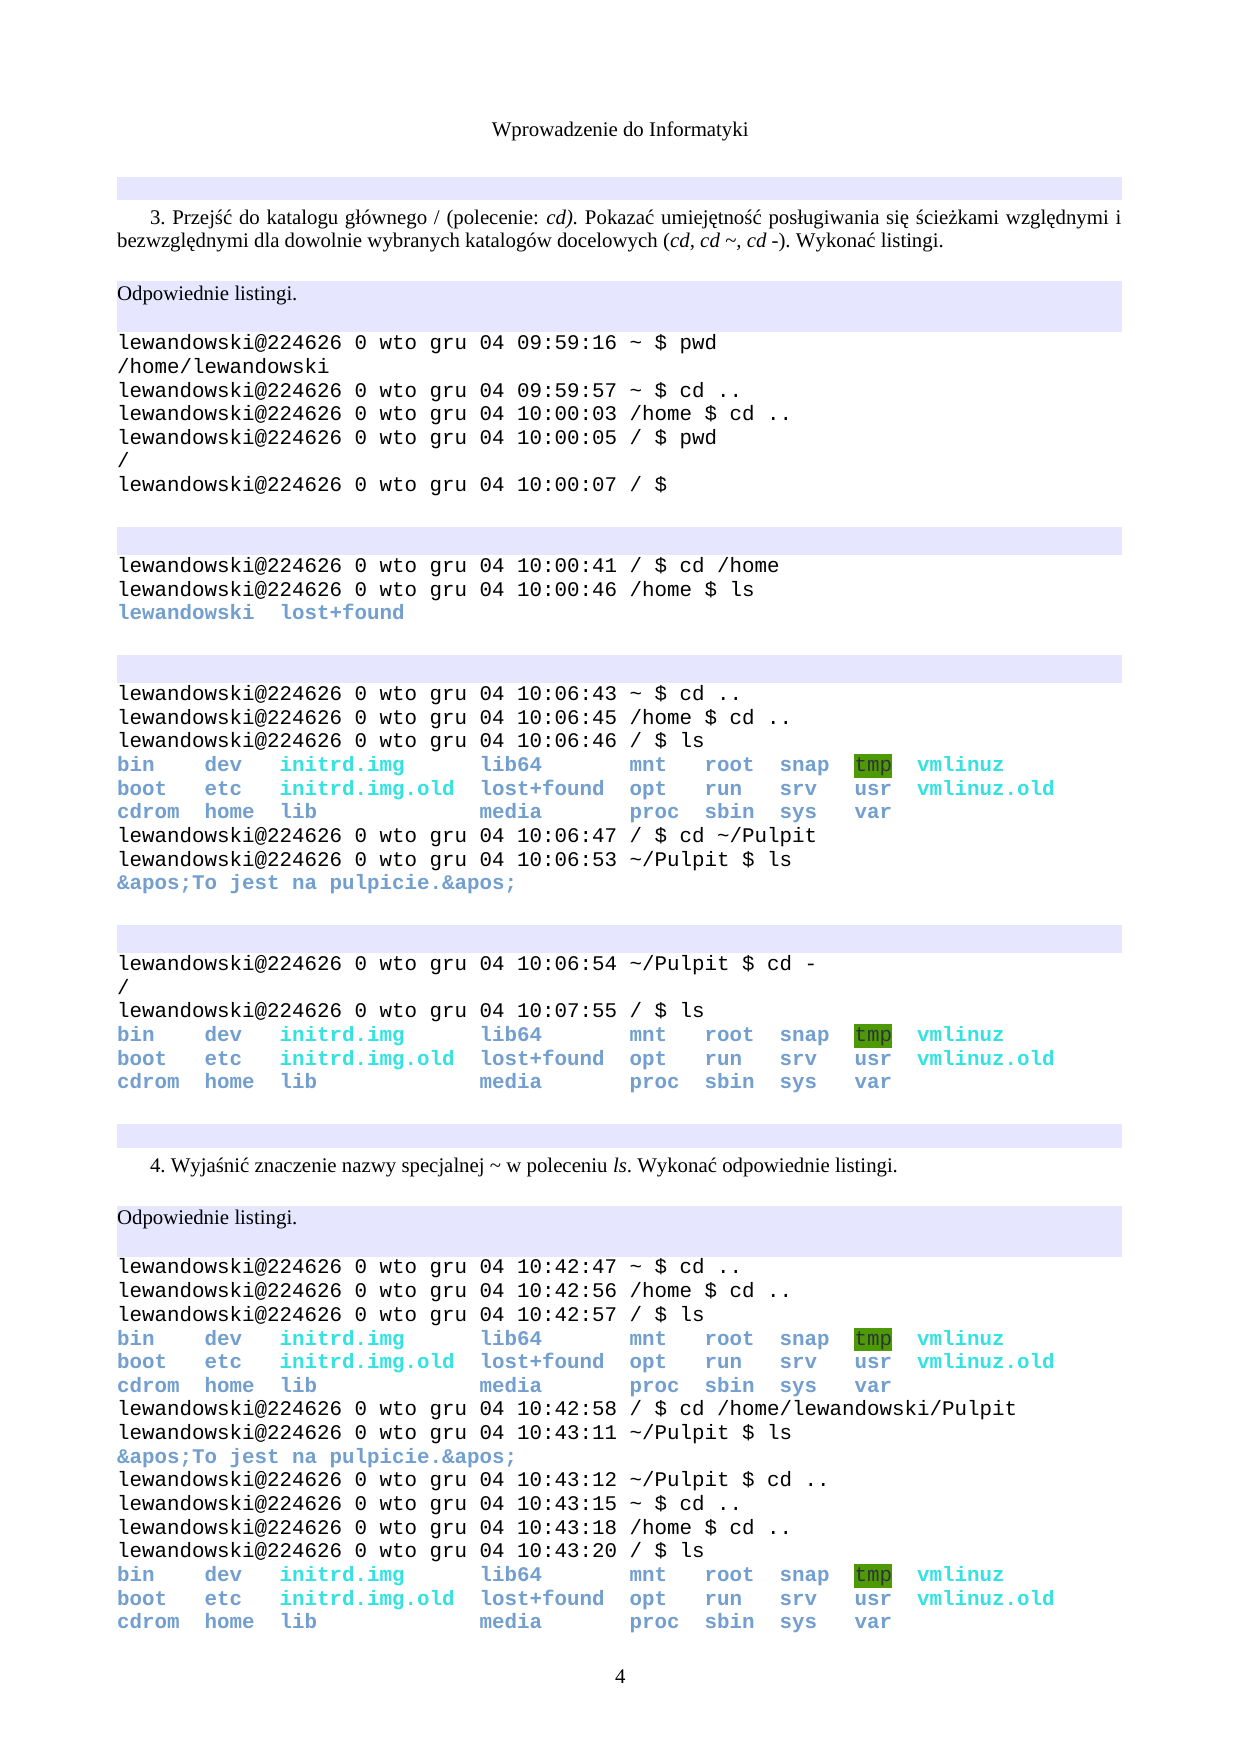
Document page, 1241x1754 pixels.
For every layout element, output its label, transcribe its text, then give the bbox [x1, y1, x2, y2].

table_cell Odpowiednie listingi. ﻿ lewandowski@224626 0 wto gru 04 09:59:16 ~ $ pwd /home/lewandowski lewandowski@224626 0 wto gru 04 09:59:57 ~ $ cd .. lewandowski@224626 0 wto gru 04 10:00:03 /home $ cd .. lewandowski@224626 0 wto gru 04 10:00:05 / $ pwd / lewandowski@224626 0 wto gru 04 10:00:07 / $ ﻿ lewandowski@224626 0 wto gru 04 10:00:41 / $ cd /home lewandowski@224626 0 wto gru 04 10:00:46 /home $ ls lewandowski lost+found ﻿ lewandowski@224626 0 wto gru 04 10:06:43 ~ $ cd .. lewandowski@224626 0 wto gru 04 10:06:45 /home $ cd .. lewandowski@224626 0 wto gru 04 10:06:46 / $ ls bin dev initrd.img lib64 mnt root snap tmp vmlinuz boot etc initrd.img.old lost+found opt run srv usr vmlinuz.old cdrom home lib media proc sbin sys var lewandowski@224626 0 wto gru 04 10:06:47 / $ cd ~/Pulpit lewandowski@224626 0 wto gru 04 10:06:53 ~/Pulpit $ ls &apos;To jest na pulpicie.&apos; ﻿ lewandowski@224626 0 wto gru 04 10:06:54 ~/Pulpit $ cd - / lewandowski@224626 0 wto gru 04 10:07:55 / $ ls bin dev initrd.img lib64 mnt root snap tmp vmlinuz boot etc initrd.img.old lost+found opt run srv usr vmlinuz.old cdrom home lib media proc sbin sys var [117, 683, 1122, 925]
table_cell Odpowiednie listingi. ﻿ lewandowski@224626 0 wto gru 04 09:59:16 ~ $ pwd /home/lewandowski lewandowski@224626 0 wto gru 04 09:59:57 ~ $ cd .. lewandowski@224626 0 wto gru 04 10:00:03 /home $ cd .. lewandowski@224626 0 wto gru 04 10:00:05 / $ pwd / lewandowski@224626 0 wto gru 04 10:00:07 / $ ﻿ lewandowski@224626 0 wto gru 04 10:00:41 / $ cd /home lewandowski@224626 0 wto gru 04 10:00:46 /home $ ls lewandowski lost+found ﻿ lewandowski@224626 0 wto gru 04 10:06:43 ~ $ cd .. lewandowski@224626 0 wto gru 04 10:06:45 /home $ cd .. lewandowski@224626 0 wto gru 04 10:06:46 / $ ls bin dev initrd.img lib64 mnt root snap tmp vmlinuz boot etc initrd.img.old lost+found opt run srv usr vmlinuz.old cdrom home lib media proc sbin sys var lewandowski@224626 0 wto gru 04 10:06:47 / $ cd ~/Pulpit lewandowski@224626 0 wto gru 04 10:06:53 ~/Pulpit $ ls &apos;To jest na pulpicie.&apos; ﻿ lewandowski@224626 0 wto gru 04 10:06:54 ~/Pulpit $ cd - / lewandowski@224626 0 wto gru 04 10:07:55 / $ ls bin dev initrd.img lib64 mnt root snap tmp vmlinuz boot etc initrd.img.old lost+found opt run srv usr vmlinuz.old cdrom home lib media proc sbin sys var [117, 332, 1122, 527]
table_cell 4. Wyjaśnić znaczenie nazwy specjalnej ~ w poleceniu ls. Wykonać odpowiednie listingi. [117, 1148, 1122, 1206]
table_cell Odpowiednie listingi. ﻿ lewandowski@224626 0 wto gru 04 09:59:16 ~ $ pwd /home/lewandowski lewandowski@224626 0 wto gru 04 09:59:57 ~ $ cd .. lewandowski@224626 0 wto gru 04 10:00:03 /home $ cd .. lewandowski@224626 0 wto gru 04 10:00:05 / $ pwd / lewandowski@224626 0 wto gru 04 10:00:07 / $ ﻿ lewandowski@224626 0 wto gru 04 10:00:41 / $ cd /home lewandowski@224626 0 wto gru 04 10:00:46 /home $ ls lewandowski lost+found ﻿ lewandowski@224626 0 wto gru 04 10:06:43 ~ $ cd .. lewandowski@224626 0 wto gru 04 10:06:45 /home $ cd .. lewandowski@224626 0 wto gru 04 10:06:46 / $ ls bin dev initrd.img lib64 mnt root snap tmp vmlinuz boot etc initrd.img.old lost+found opt run srv usr vmlinuz.old cdrom home lib media proc sbin sys var lewandowski@224626 0 wto gru 04 10:06:47 / $ cd ~/Pulpit lewandowski@224626 0 wto gru 04 10:06:53 ~/Pulpit $ ls &apos;To jest na pulpicie.&apos; ﻿ lewandowski@224626 0 wto gru 04 10:06:54 ~/Pulpit $ cd - / lewandowski@224626 0 wto gru 04 10:07:55 / $ ls bin dev initrd.img lib64 mnt root snap tmp vmlinuz boot etc initrd.img.old lost+found opt run srv usr vmlinuz.old cdrom home lib media proc sbin sys var [117, 953, 1122, 1124]
table_cell Odpowiednie listingi. ﻿ lewandowski@224626 0 wto gru 04 10:42:47 ~ $ cd .. lewandowski@224626 0 wto gru 04 10:42:56 /home $ cd .. lewandowski@224626 0 wto gru 04 10:42:57 / $ ls bin dev initrd.img lib64 mnt root snap tmp vmlinuz boot etc initrd.img.old lost+found opt run srv usr vmlinuz.old cdrom home lib media proc sbin sys var lewandowski@224626 0 wto gru 04 10:42:58 / $ cd /home/lewandowski/Pulpit lewandowski@224626 0 wto gru 04 10:43:11 ~/Pulpit $ ls &apos;To jest na pulpicie.&apos; lewandowski@224626 0 wto gru 04 10:43:12 ~/Pulpit $ cd .. lewandowski@224626 0 wto gru 04 10:43:15 ~ $ cd .. lewandowski@224626 0 wto gru 04 10:43:18 /home $ cd .. lewandowski@224626 0 wto gru 04 10:43:20 / $ ls bin dev initrd.img lib64 mnt root snap tmp vmlinuz boot etc initrd.img.old lost+found opt run srv usr vmlinuz.old cdrom home lib media proc sbin sys var lewandowski@224626 0 wto gru 04 10:43:22 / $ cd ~/Pulpit lewandowski@224626 0 wto gru 04 10:43:27 ~/Pulpit $ ls &apos;To jest na pulpicie.&apos; [117, 1257, 1122, 1635]
table_cell 3. Przejść do katalogu głównego / (polecenie: cd). Pokazać umiejętność posługiwania się ścieżkami względnymi i bezwzględnymi dla dowolnie wybranych katalogów docelowych (cd, cd ~, cd -). Wykonać listingi. [117, 200, 1122, 281]
table_cell Odpowiednie listingi. ﻿ lewandowski@224626 0 wto gru 04 09:59:16 ~ $ pwd /home/lewandowski lewandowski@224626 0 wto gru 04 09:59:57 ~ $ cd .. lewandowski@224626 0 wto gru 04 10:00:03 /home $ cd .. lewandowski@224626 0 wto gru 04 10:00:05 / $ pwd / lewandowski@224626 0 wto gru 04 10:00:07 / $ ﻿ lewandowski@224626 0 wto gru 04 10:00:41 / $ cd /home lewandowski@224626 0 wto gru 04 10:00:46 /home $ ls lewandowski lost+found ﻿ lewandowski@224626 0 wto gru 04 10:06:43 ~ $ cd .. lewandowski@224626 0 wto gru 04 10:06:45 /home $ cd .. lewandowski@224626 0 wto gru 04 10:06:46 / $ ls bin dev initrd.img lib64 mnt root snap tmp vmlinuz boot etc initrd.img.old lost+found opt run srv usr vmlinuz.old cdrom home lib media proc sbin sys var lewandowski@224626 0 wto gru 04 10:06:47 / $ cd ~/Pulpit lewandowski@224626 0 wto gru 04 10:06:53 ~/Pulpit $ ls &apos;To jest na pulpicie.&apos; ﻿ lewandowski@224626 0 wto gru 04 10:06:54 ~/Pulpit $ cd - / lewandowski@224626 0 wto gru 04 10:07:55 / $ ls bin dev initrd.img lib64 mnt root snap tmp vmlinuz boot etc initrd.img.old lost+found opt run srv usr vmlinuz.old cdrom home lib media proc sbin sys var [117, 555, 1122, 655]
